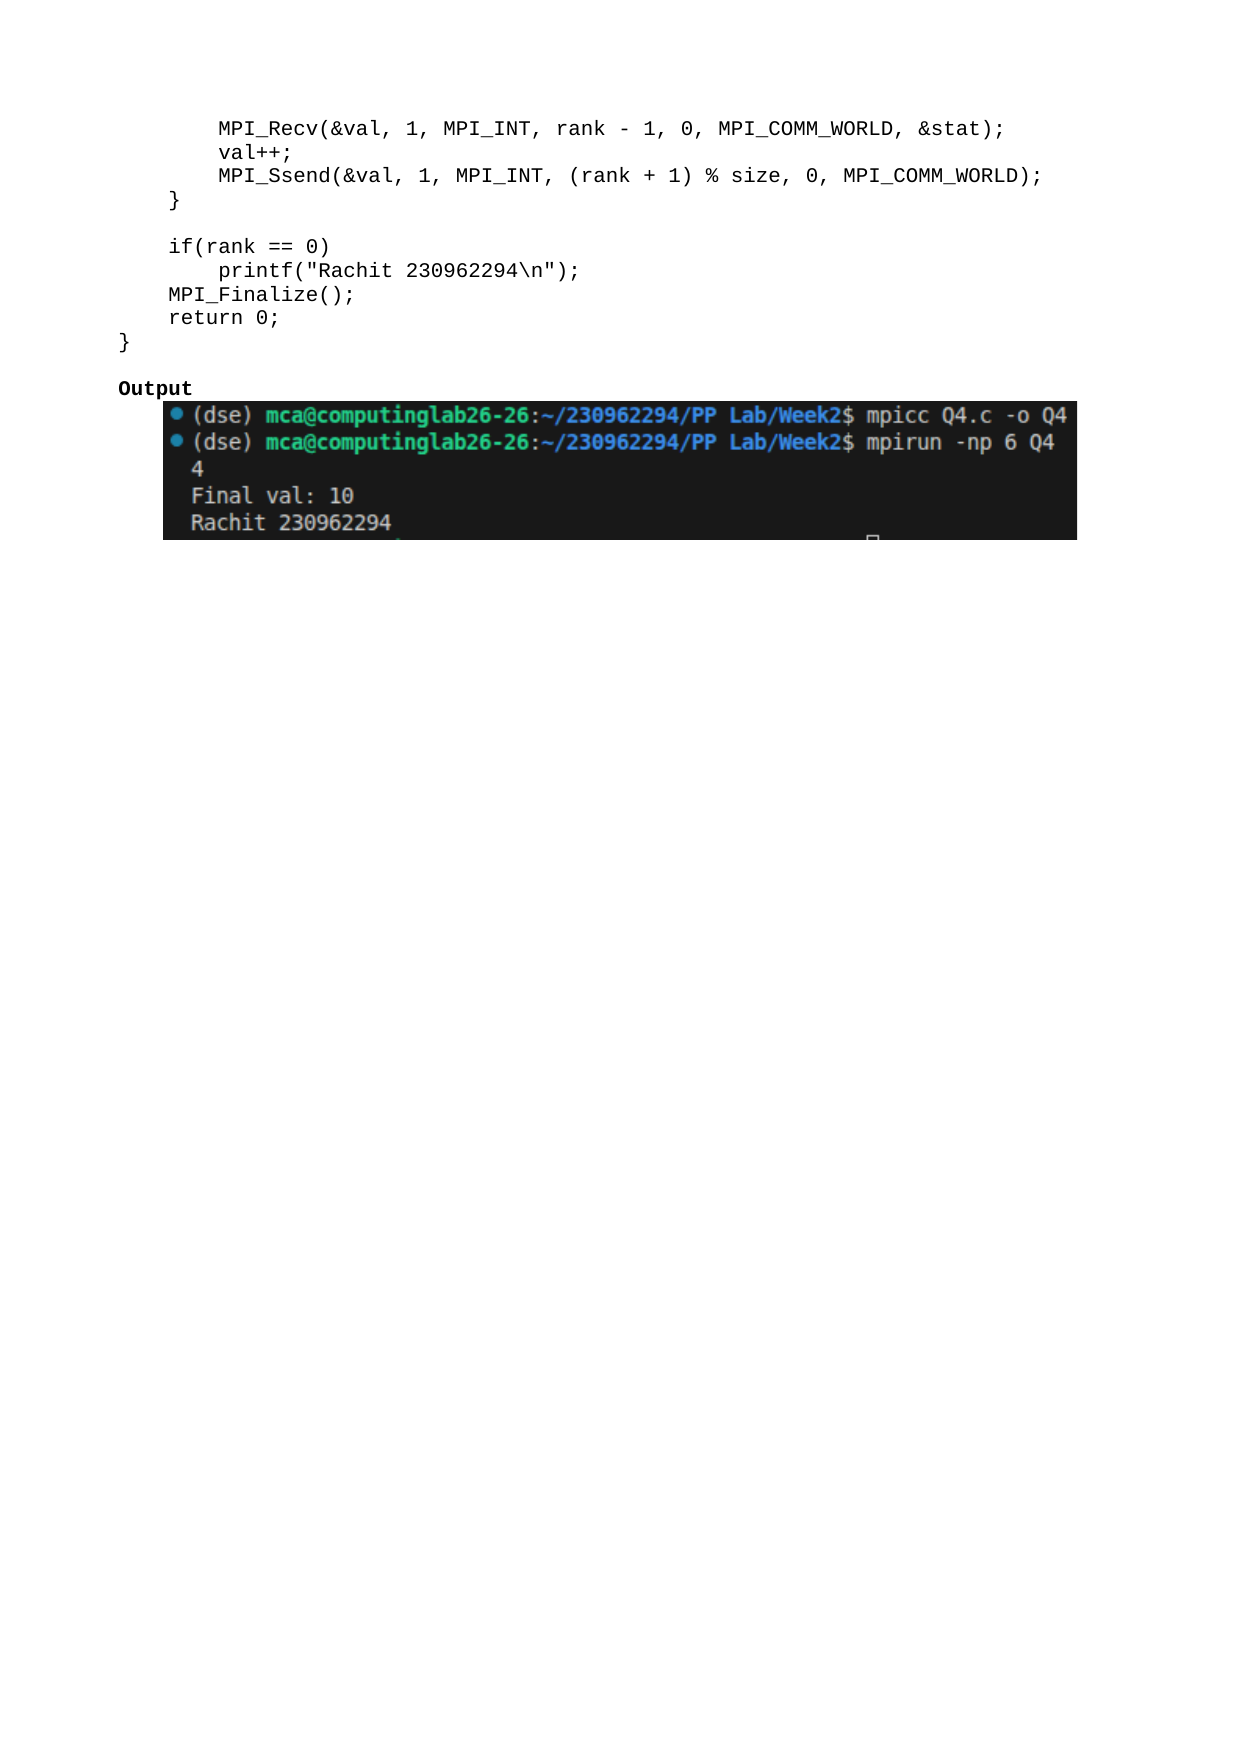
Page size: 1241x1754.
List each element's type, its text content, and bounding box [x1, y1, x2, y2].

text MPI_Ssend(&val, 1, MPI_INT, (rank + 1) % size, 0, MPI_COMM_WORLD); [118, 165, 1122, 189]
text return 0; [118, 307, 1122, 331]
text printf("Rachit 230962294\n"); [118, 260, 1122, 284]
text Output [118, 378, 1122, 402]
text } [118, 189, 1122, 213]
text val++; [118, 142, 1122, 165]
text } [118, 331, 1122, 354]
text MPI_Recv(&val, 1, MPI_INT, rank - 1, 0, MPI_COMM_WORLD, &stat); [118, 118, 1122, 142]
picture [163, 401, 1078, 540]
text MPI_Finalize(); [118, 284, 1122, 307]
text if(rank == 0) [118, 236, 1122, 260]
